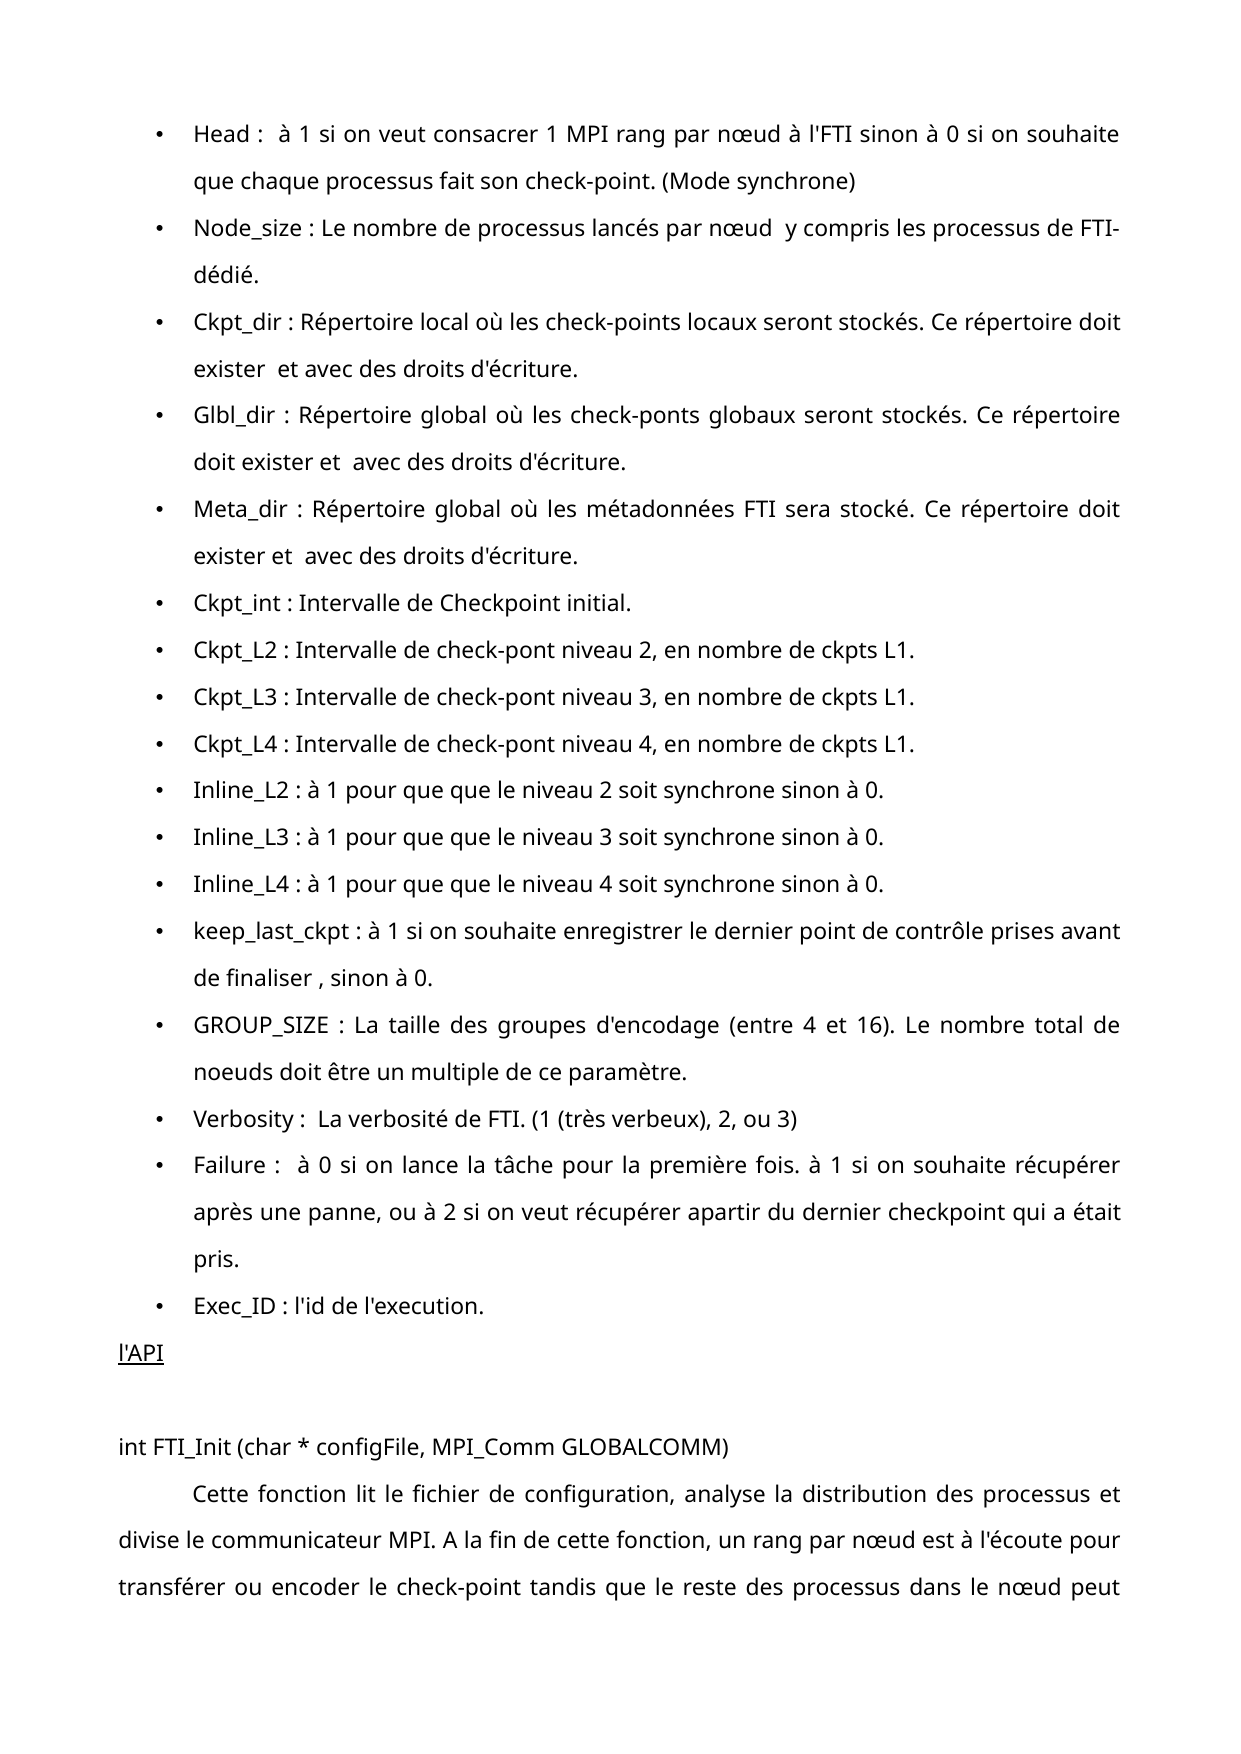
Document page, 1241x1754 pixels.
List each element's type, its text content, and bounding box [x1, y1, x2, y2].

list Meta_dir : Répertoire global où les métadonnées FTI sera stocké. Ce répertoire doit exister et avec des droits d'écriture. [156, 493, 1122, 571]
list Inline_L4 : à 1 pour que que le niveau 4 soit synchrone sinon à 0. [156, 868, 1122, 899]
list Glbl_dir : Répertoire global où les check-ponts globaux seront stockés. Ce répertoire doit exister et avec des droits d'écriture. [156, 399, 1122, 477]
list Failure : à 0 si on lance la tâche pour la première fois. à 1 si on souhaite récupérer après une panne, ou à 2 si on veut récupérer apartir du dernier checkpoint qui a était pris. [156, 1149, 1122, 1274]
list Exec_ID : l'id de l'execution. [156, 1290, 1122, 1321]
list Ckpt_int : Intervalle de Checkpoint initial. [156, 587, 1122, 618]
list Verbosity : La verbosité de FTI. (1 (très verbeux), 2, ou 3) [156, 1102, 1122, 1134]
list Ckpt_L2 : Intervalle de check-pont niveau 2, en nombre de ckpts L1. [156, 634, 1122, 665]
text int FTI_Init (char * configFile, MPI_Comm GLOBALCOMM) [118, 1431, 1122, 1462]
text l'API [118, 1337, 1122, 1368]
list Inline_L2 : à 1 pour que que le niveau 2 soit synchrone sinon à 0. [156, 774, 1122, 806]
list Ckpt_dir : Répertoire local où les check-points locaux seront stockés. Ce répertoire doit exister et avec des droits d'écriture. [156, 306, 1122, 384]
list GROUP_SIZE : La taille des groupes d'encodage (entre 4 et 16). Le nombre total de noeuds doit être un multiple de ce paramètre. [156, 1009, 1122, 1087]
list Inline_L3 : à 1 pour que que le niveau 3 soit synchrone sinon à 0. [156, 821, 1122, 852]
list Head : à 1 si on veut consacrer 1 MPI rang par nœud à l'FTI sinon à 0 si on souhaite que chaque processus fait son check-point. (Mode synchrone) [156, 118, 1122, 196]
list Node_size : Le nombre de processus lancés par nœud y compris les processus de FTI-dédié. [156, 212, 1122, 290]
list Ckpt_L3 : Intervalle de check-pont niveau 3, en nombre de ckpts L1. [156, 681, 1122, 712]
text Cette fonction lit le fichier de configuration, analyse la distribution des processus et divise le communicateur MPI. A la fin de cette fonction, un rang par nœud est à l'écoute pour transférer ou encoder le check-point tandis que le reste des processus dans le nœud peut [118, 1477, 1122, 1602]
list Ckpt_L4 : Intervalle de check-pont niveau 4, en nombre de ckpts L1. [156, 727, 1122, 759]
list keep_last_ckpt : à 1 si on souhaite enregistrer le dernier point de contrôle prises avant de finaliser , sinon à 0. [156, 915, 1122, 993]
